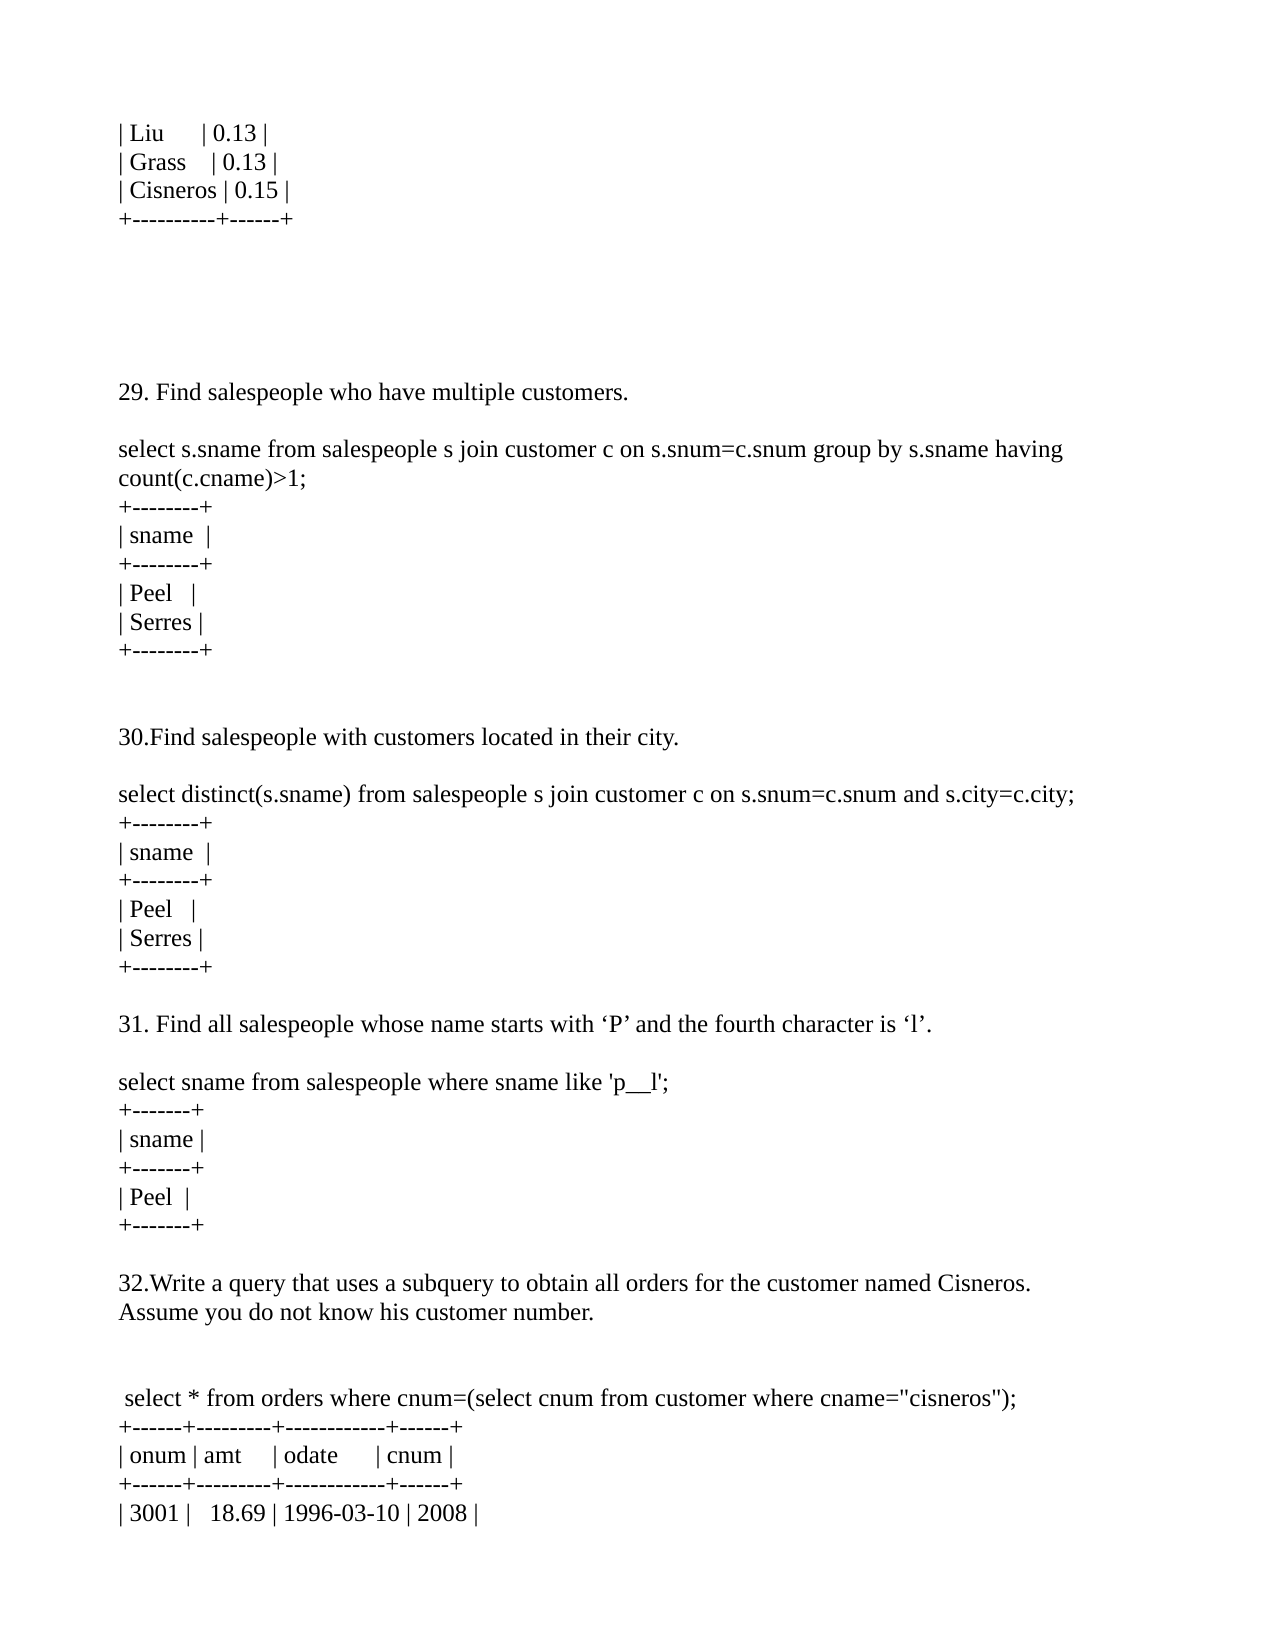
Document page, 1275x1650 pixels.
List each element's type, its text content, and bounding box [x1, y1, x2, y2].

text select sname from salespeople where sname like 'p__l'; [118, 1067, 1157, 1096]
text | 3001 | 18.69 | 1996-03-10 | 2008 | [118, 1498, 1157, 1527]
text | Grass | 0.13 | [118, 147, 1157, 176]
text +--------+ [118, 492, 1157, 521]
text | onum | amt | odate | cnum | [118, 1441, 1157, 1469]
text 29. Find salespeople who have multiple customers. [118, 377, 1157, 406]
text +------+---------+------------+------+ [118, 1469, 1157, 1498]
text | Liu | 0.13 | [118, 118, 1157, 147]
text +--------+ [118, 636, 1157, 664]
text | Serres | [118, 923, 1157, 952]
text | Serres | [118, 607, 1157, 636]
text +------+---------+------------+------+ [118, 1412, 1157, 1441]
text | sname | [118, 1124, 1157, 1153]
text | Peel | [118, 578, 1157, 607]
text | Peel | [118, 894, 1157, 923]
text 30.Find salespeople with customers located in their city. [118, 722, 1157, 751]
text +--------+ [118, 866, 1157, 894]
text 31. Find all salespeople whose name starts with ‘P’ and the fourth character is ‘l’. [118, 1009, 1157, 1038]
text Assume you do not know his customer number. [118, 1297, 1157, 1326]
text | sname | [118, 521, 1157, 549]
text | sname | [118, 837, 1157, 866]
text +-------+ [118, 1211, 1157, 1239]
text +----------+------+ [118, 204, 1157, 233]
text +-------+ [118, 1096, 1157, 1124]
text 32.Write a query that uses a subquery to obtain all orders for the customer named Cisneros. [118, 1268, 1157, 1297]
text | Cisneros | 0.15 | [118, 176, 1157, 204]
text +-------+ [118, 1153, 1157, 1182]
text select * from orders where cnum=(select cnum from customer where cname="cisneros"); [118, 1383, 1157, 1412]
text +--------+ [118, 549, 1157, 578]
text select s.sname from salespeople s join customer c on s.snum=c.snum group by s.sname having count(c.cname)>1; [118, 434, 1157, 492]
text +--------+ [118, 808, 1157, 837]
text | Peel | [118, 1182, 1157, 1211]
text select distinct(s.sname) from salespeople s join customer c on s.snum=c.snum and s.city=c.city; [118, 779, 1157, 808]
text +--------+ [118, 952, 1157, 981]
